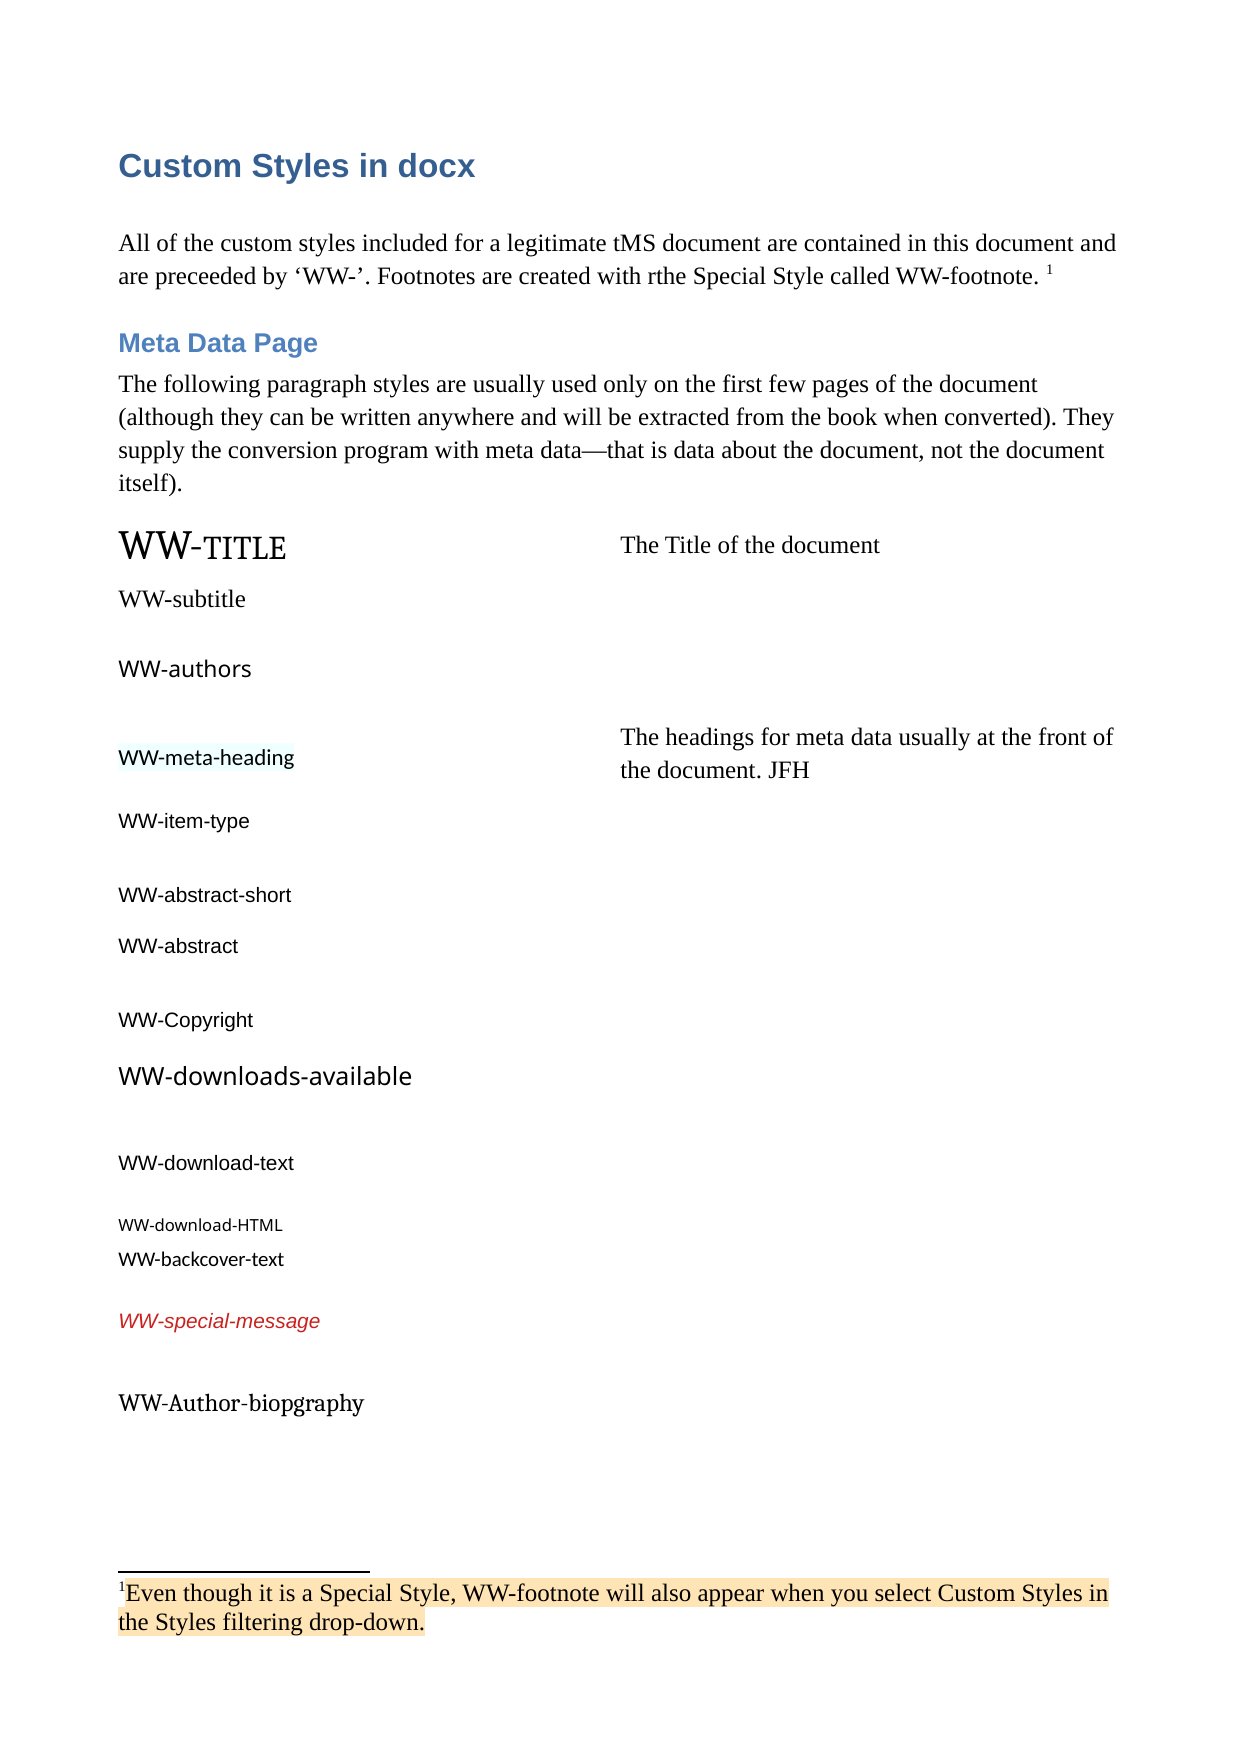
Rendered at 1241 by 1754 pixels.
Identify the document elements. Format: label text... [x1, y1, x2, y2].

table_cell WW-download-HTML [118, 1184, 620, 1246]
table_cell WW-item-type [118, 809, 620, 871]
table_cell WW-download-text [118, 1121, 620, 1184]
text Even though it is a Special Style, WW-footnote will also appear when you select Custom Styles in the Styles filtering drop-down. [425, 1578, 1122, 1636]
table_header WW-title [118, 522, 620, 584]
table_header The Title of the document [620, 522, 1122, 584]
table_cell [620, 1121, 1122, 1184]
table_cell [620, 996, 1122, 1059]
table_cell [620, 934, 1122, 996]
subtitle Custom Styles in docx [115, 143, 1125, 184]
table_cell [620, 584, 1122, 647]
table_cell WW-special-message [118, 1309, 620, 1371]
table_cell [620, 1309, 1122, 1371]
table_cell WW-downloads-available [118, 1059, 620, 1121]
table_cell WW-meta-heading [118, 713, 620, 809]
table_cell [620, 1059, 1122, 1121]
table_cell [620, 1184, 1122, 1246]
table_cell [620, 1246, 1122, 1309]
table_cell WW-Copyright [118, 996, 620, 1059]
table_cell [620, 871, 1122, 934]
subtitle Meta Data Page [115, 324, 1125, 358]
table_cell WW-subtitle [118, 584, 620, 647]
table_cell WW-abstract-short [118, 871, 620, 934]
table_cell [620, 1371, 1122, 1440]
table_cell WW-abstract [118, 934, 620, 996]
table_cell The headings for meta data usually at the front of the document. JFH [620, 713, 1122, 809]
table_cell [620, 809, 1122, 871]
table_cell WW-backcover-text [118, 1246, 620, 1309]
table_cell [620, 647, 1122, 713]
text All of the custom styles included for a legitimate tMS document are contained in this document and are preceeded by ‘WW-’. Footnotes are created with rthe Special Style called WW-footnote. [115, 225, 1125, 289]
table_cell WW-authors [118, 647, 620, 713]
text The following paragraph styles are usually used only on the first few pages of the document (although they can be written anywhere and will be extracted from the book when converted). They supply the conversion program with meta data—that is data about the document, not the document itself). [115, 366, 1125, 500]
table_cell WW-Author-biopgraphy [118, 1371, 620, 1440]
